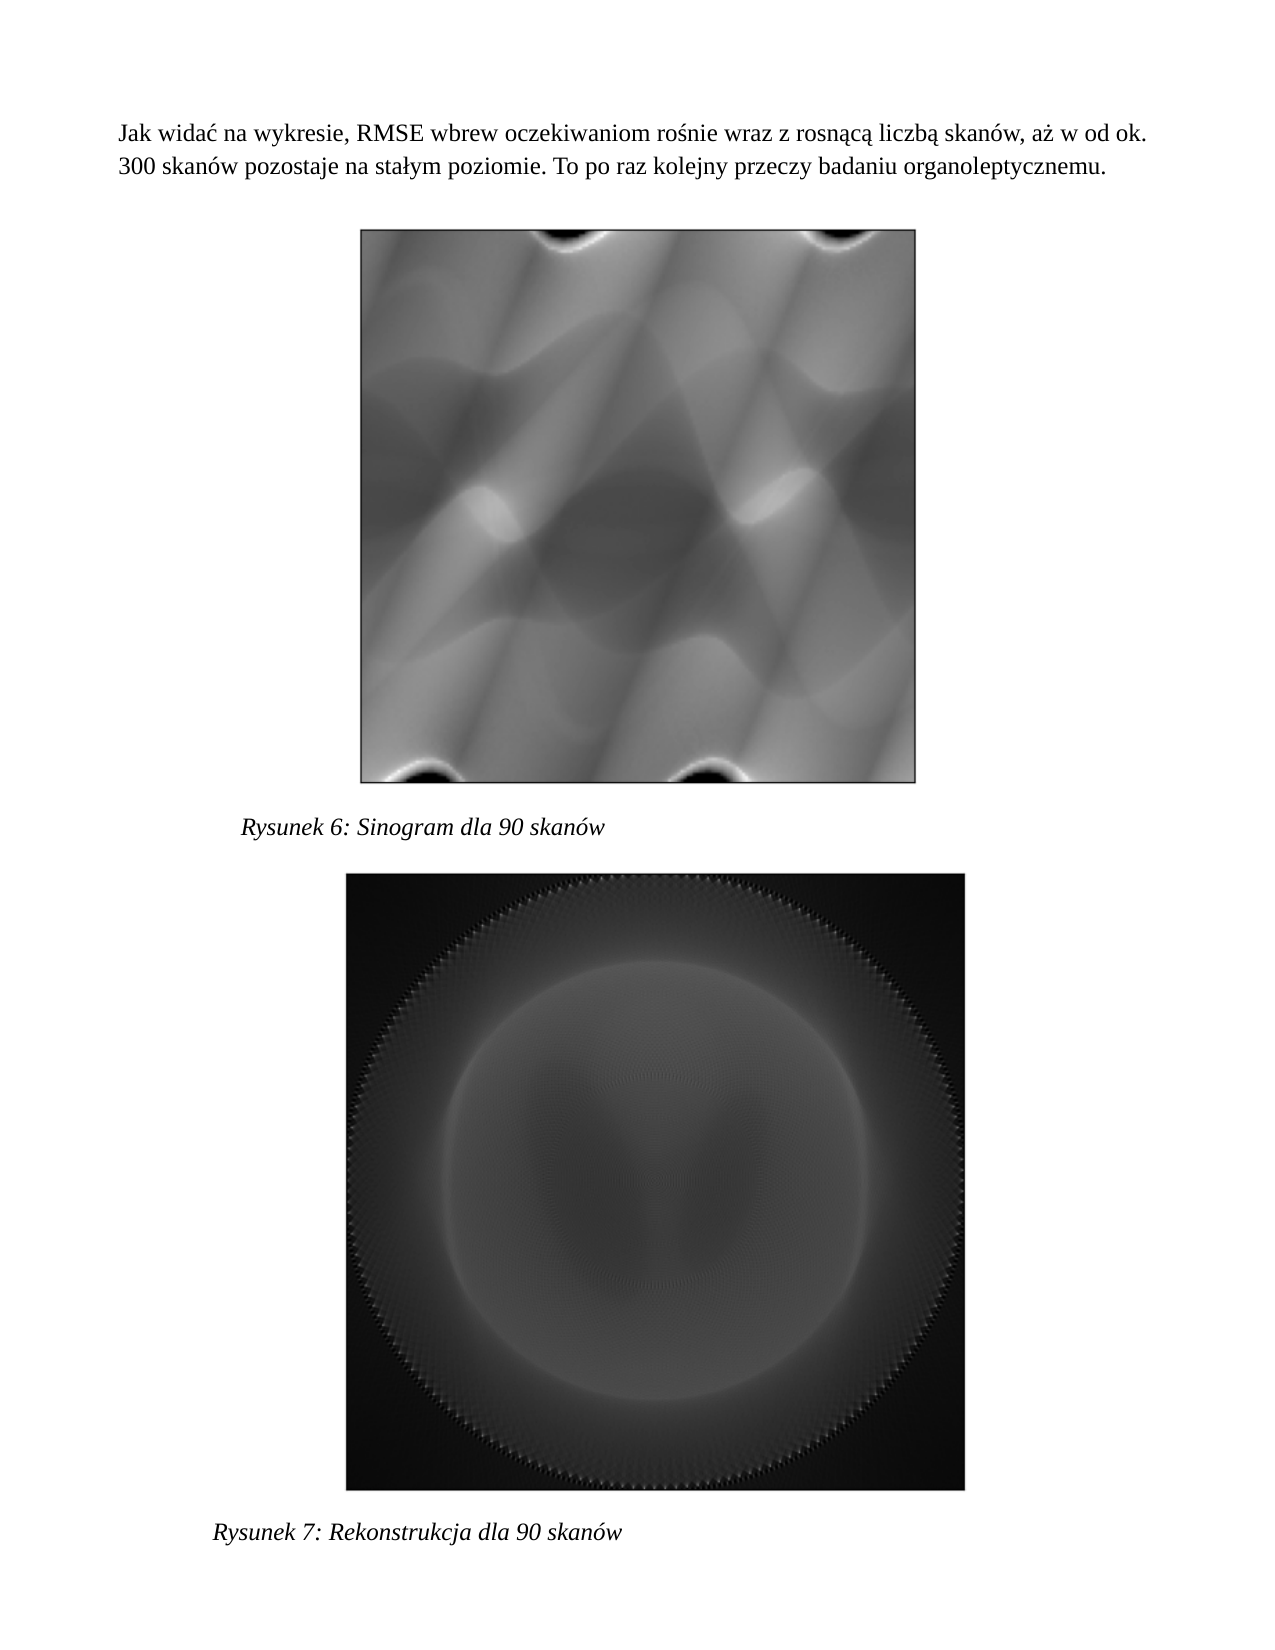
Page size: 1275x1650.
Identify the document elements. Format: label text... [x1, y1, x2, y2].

text Rysunek 6: Sinogram dla 90 skanów [241, 807, 1034, 841]
text Rysunek 7: Rekonstrukcja dla 90 skanów [212, 853, 1144, 1546]
picture [240, 211, 1035, 807]
text Jak widać na wykresie, RMSE wbrew oczekiwaniom rośnie wraz z rosnącą liczbą skanów, aż w od ok. 300 skanów pozostaje na stałym poziomie. To po raz kolejny przeczy badaniu organoleptycznemu. [118, 118, 1157, 180]
picture [212, 853, 1098, 1517]
